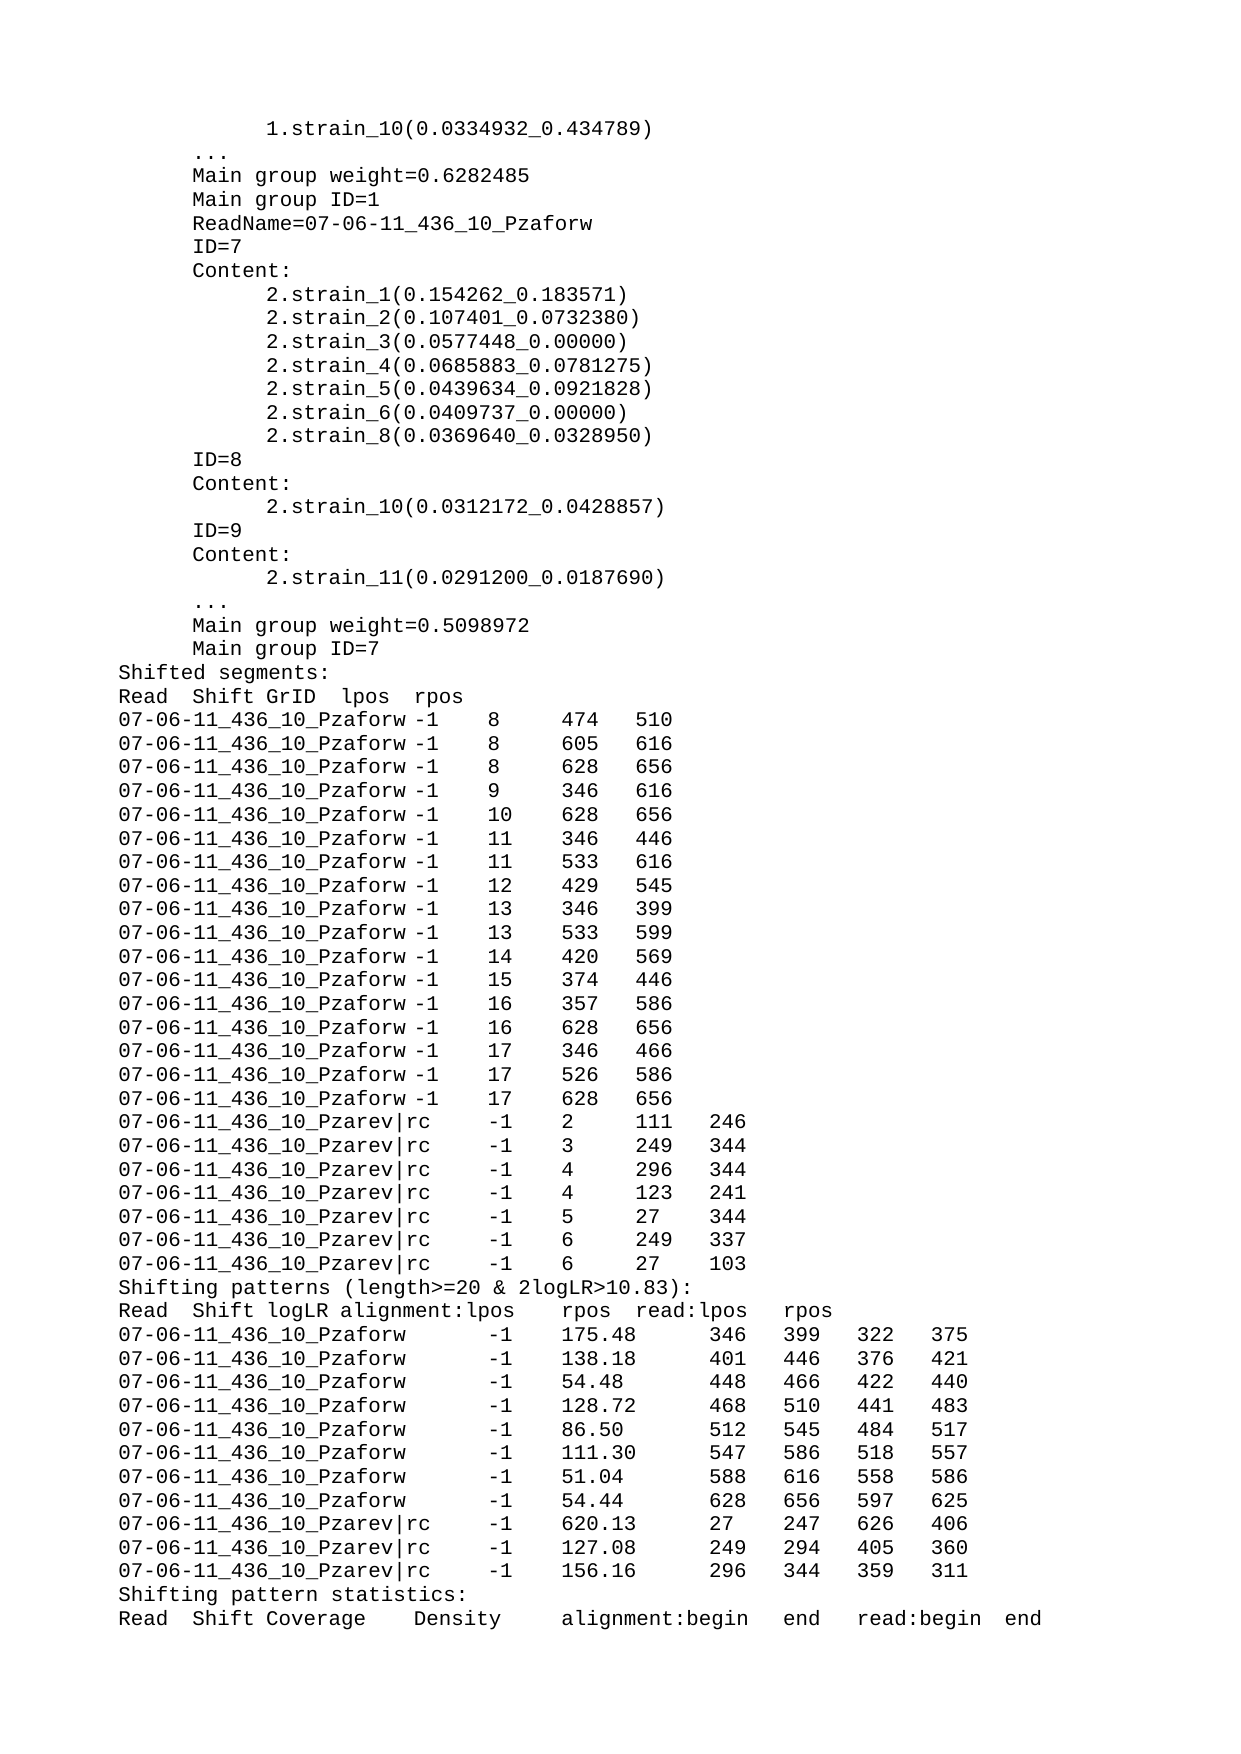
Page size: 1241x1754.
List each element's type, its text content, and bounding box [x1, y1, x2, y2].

text 1.strain_10(0.0334932_0.434789) ... Main group weight=0.6282485 Main group ID=1 ReadName=07-06-11_436_10_Pzaforw ID=7 Content: 2.strain_1(0.154262_0.183571) 2.strain_2(0.107401_0.0732380) 2.strain_3(0.0577448_0.00000) 2.strain_4(0.0685883_0.0781275) 2.strain_5(0.0439634_0.0921828) 2.strain_6(0.0409737_0.00000) 2.strain_8(0.0369640_0.0328950) ID=8 Content: 2.strain_10(0.0312172_0.0428857) ID=9 Content: 2.strain_11(0.0291200_0.0187690) ... Main group weight=0.5098972 Main group ID=7 Shifted segments: Read Shift GrID lpos rpos 07-06-11_436_10_Pzaforw -1 8 474 510 07-06-11_436_10_Pzaforw -1 8 605 616 07-06-11_436_10_Pzaforw -1 8 628 656 07-06-11_436_10_Pzaforw -1 9 346 616 07-06-11_436_10_Pzaforw -1 10 628 656 07-06-11_436_10_Pzaforw -1 11 346 446 07-06-11_436_10_Pzaforw -1 11 533 616 07-06-11_436_10_Pzaforw -1 12 429 545 07-06-11_436_10_Pzaforw -1 13 346 399 07-06-11_436_10_Pzaforw -1 13 533 599 07-06-11_436_10_Pzaforw -1 14 420 569 07-06-11_436_10_Pzaforw -1 15 374 446 07-06-11_436_10_Pzaforw -1 16 357 586 07-06-11_436_10_Pzaforw -1 16 628 656 07-06-11_436_10_Pzaforw -1 17 346 466 07-06-11_436_10_Pzaforw -1 17 526 586 07-06-11_436_10_Pzaforw -1 17 628 656 07-06-11_436_10_Pzarev|rc -1 2 111 246 07-06-11_436_10_Pzarev|rc -1 3 249 344 07-06-11_436_10_Pzarev|rc -1 4 296 344 07-06-11_436_10_Pzarev|rc -1 4 123 241 07-06-11_436_10_Pzarev|rc -1 5 27 344 07-06-11_436_10_Pzarev|rc -1 6 249 337 07-06-11_436_10_Pzarev|rc -1 6 27 103 Shifting patterns (length>=20 & 2logLR>10.83): Read Shift logLR alignment:lpos rpos read:lpos rpos 07-06-11_436_10_Pzaforw -1 175.48 346 399 322 375 07-06-11_436_10_Pzaforw -1 138.18 401 446 376 421 07-06-11_436_10_Pzaforw -1 54.48 448 466 422 440 07-06-11_436_10_Pzaforw -1 128.72 468 510 441 483 07-06-11_436_10_Pzaforw -1 86.50 512 545 484 517 07-06-11_436_10_Pzaforw -1 111.30 547 586 518 557 07-06-11_436_10_Pzaforw -1 51.04 588 616 558 586 07-06-11_436_10_Pzaforw -1 54.44 628 656 597 625 07-06-11_436_10_Pzarev|rc -1 620.13 27 247 626 406 07-06-11_436_10_Pzarev|rc -1 127.08 249 294 405 360 07-06-11_436_10_Pzarev|rc -1 156.16 296 344 359 311 Shifting pattern statistics: Read Shift Coverage Density alignment:begin end read:begin end [118, 118, 1122, 1631]
